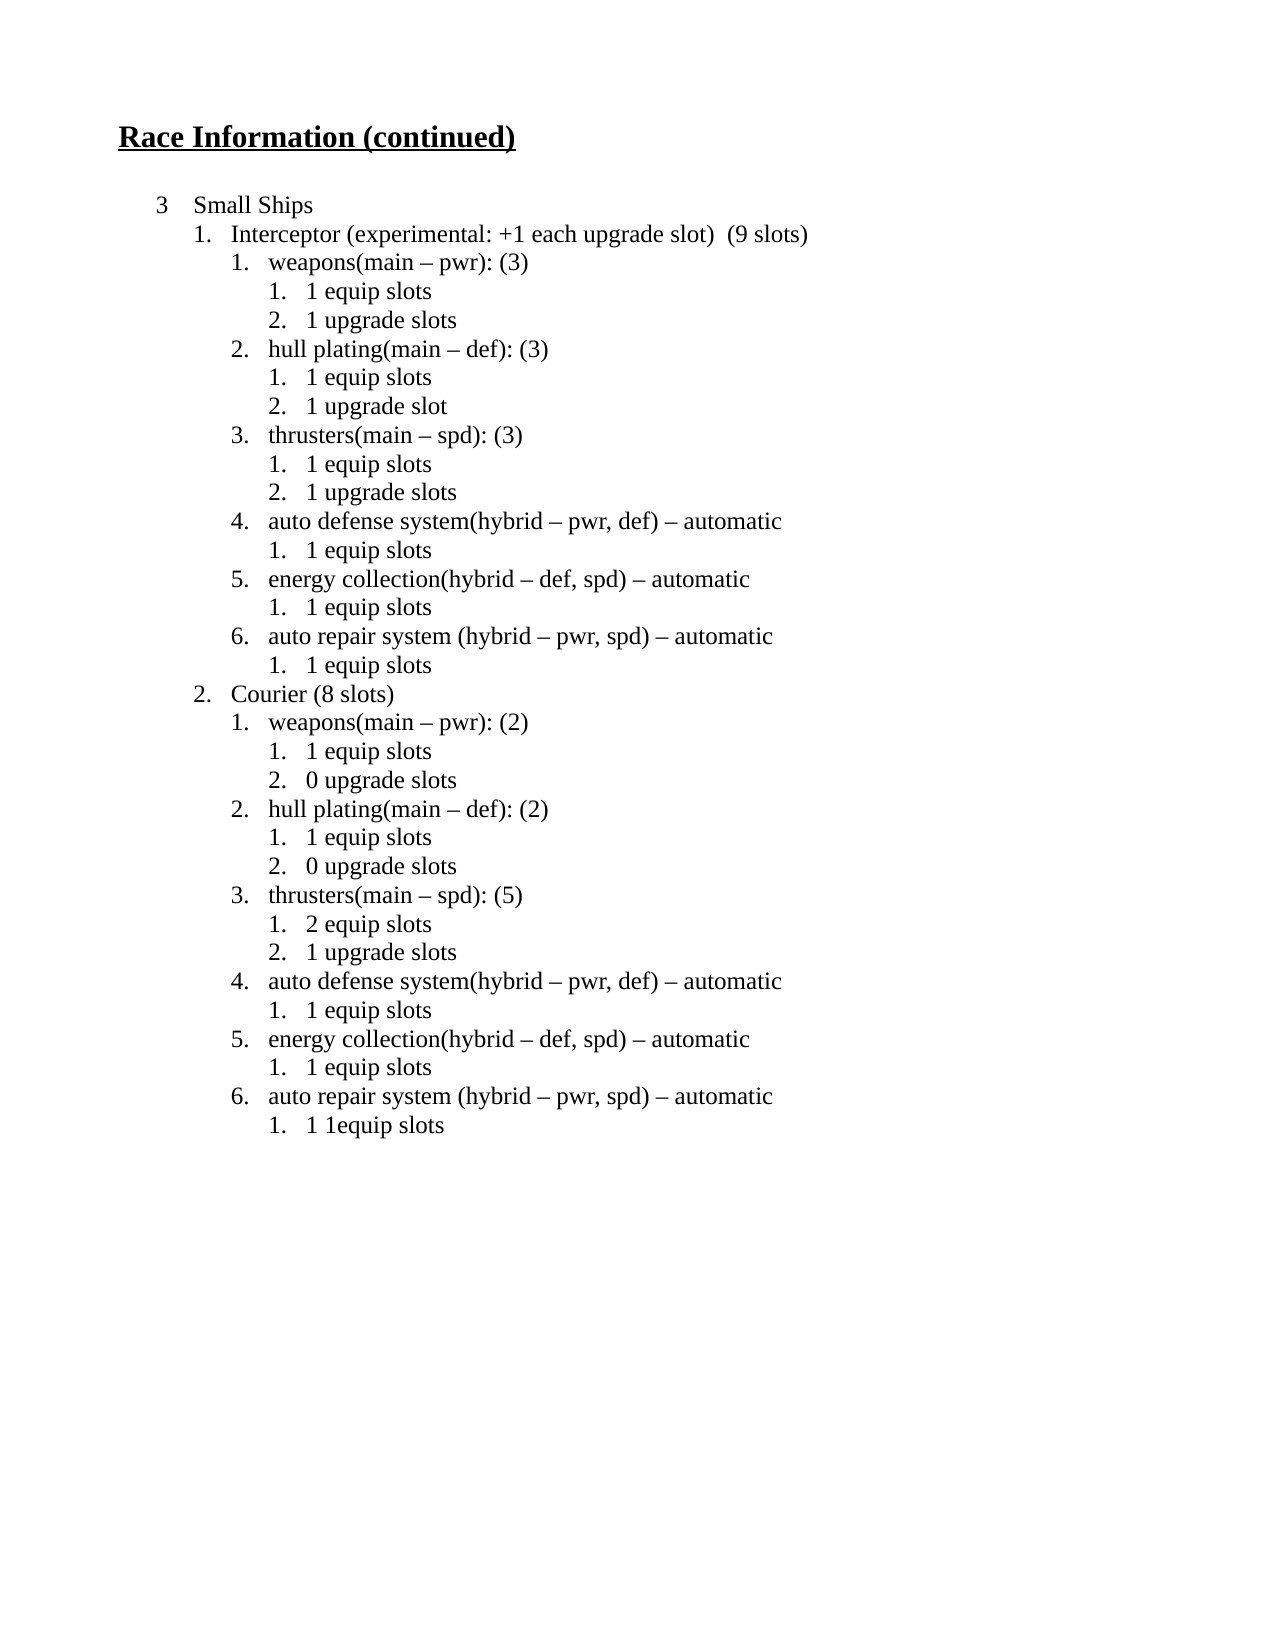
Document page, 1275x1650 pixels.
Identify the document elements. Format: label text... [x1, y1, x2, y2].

list Interceptor (experimental: +1 each upgrade slot) (9 slots) [193, 219, 1157, 247]
list 1 equip slots [268, 995, 1157, 1024]
list 1 equip slots [268, 276, 1157, 305]
list 1 1equip slots [268, 1110, 1157, 1139]
list hull plating(main – def): (3) [231, 334, 1157, 362]
list 1 upgrade slots [268, 477, 1157, 506]
list 1 equip slots [268, 449, 1157, 477]
list auto repair system (hybrid – pwr, spd) – automatic [231, 621, 1157, 650]
list 1 equip slots [268, 822, 1157, 851]
list auto defense system(hybrid – pwr, def) – automatic [231, 506, 1157, 535]
list 1 equip slots [268, 535, 1157, 564]
list weapons(main – pwr): (2) [231, 707, 1157, 736]
list Small Ships [156, 190, 1157, 219]
list 1 equip slots [268, 592, 1157, 621]
list 1 upgrade slot [268, 391, 1157, 420]
list 1 upgrade slots [268, 305, 1157, 334]
list 1 equip slots [268, 362, 1157, 391]
list auto repair system (hybrid – pwr, spd) – automatic [231, 1081, 1157, 1110]
list thrusters(main – spd): (5) [231, 880, 1157, 909]
list weapons(main – pwr): (3) [231, 247, 1157, 276]
list 0 upgrade slots [268, 765, 1157, 794]
list energy collection(hybrid – def, spd) – automatic [231, 564, 1157, 592]
list 2 equip slots [268, 909, 1157, 937]
list 1 equip slots [268, 736, 1157, 765]
list thrusters(main – spd): (3) [231, 420, 1157, 449]
list 1 upgrade slots [268, 937, 1157, 966]
list Courier (8 slots) [193, 679, 1157, 707]
list energy collection(hybrid – def, spd) – automatic [231, 1024, 1157, 1052]
list 1 equip slots [268, 650, 1157, 679]
text Race Information (continued) [118, 118, 1157, 154]
list 0 upgrade slots [268, 851, 1157, 880]
list hull plating(main – def): (2) [231, 794, 1157, 822]
list 1 equip slots [268, 1052, 1157, 1081]
list auto defense system(hybrid – pwr, def) – automatic [231, 966, 1157, 995]
